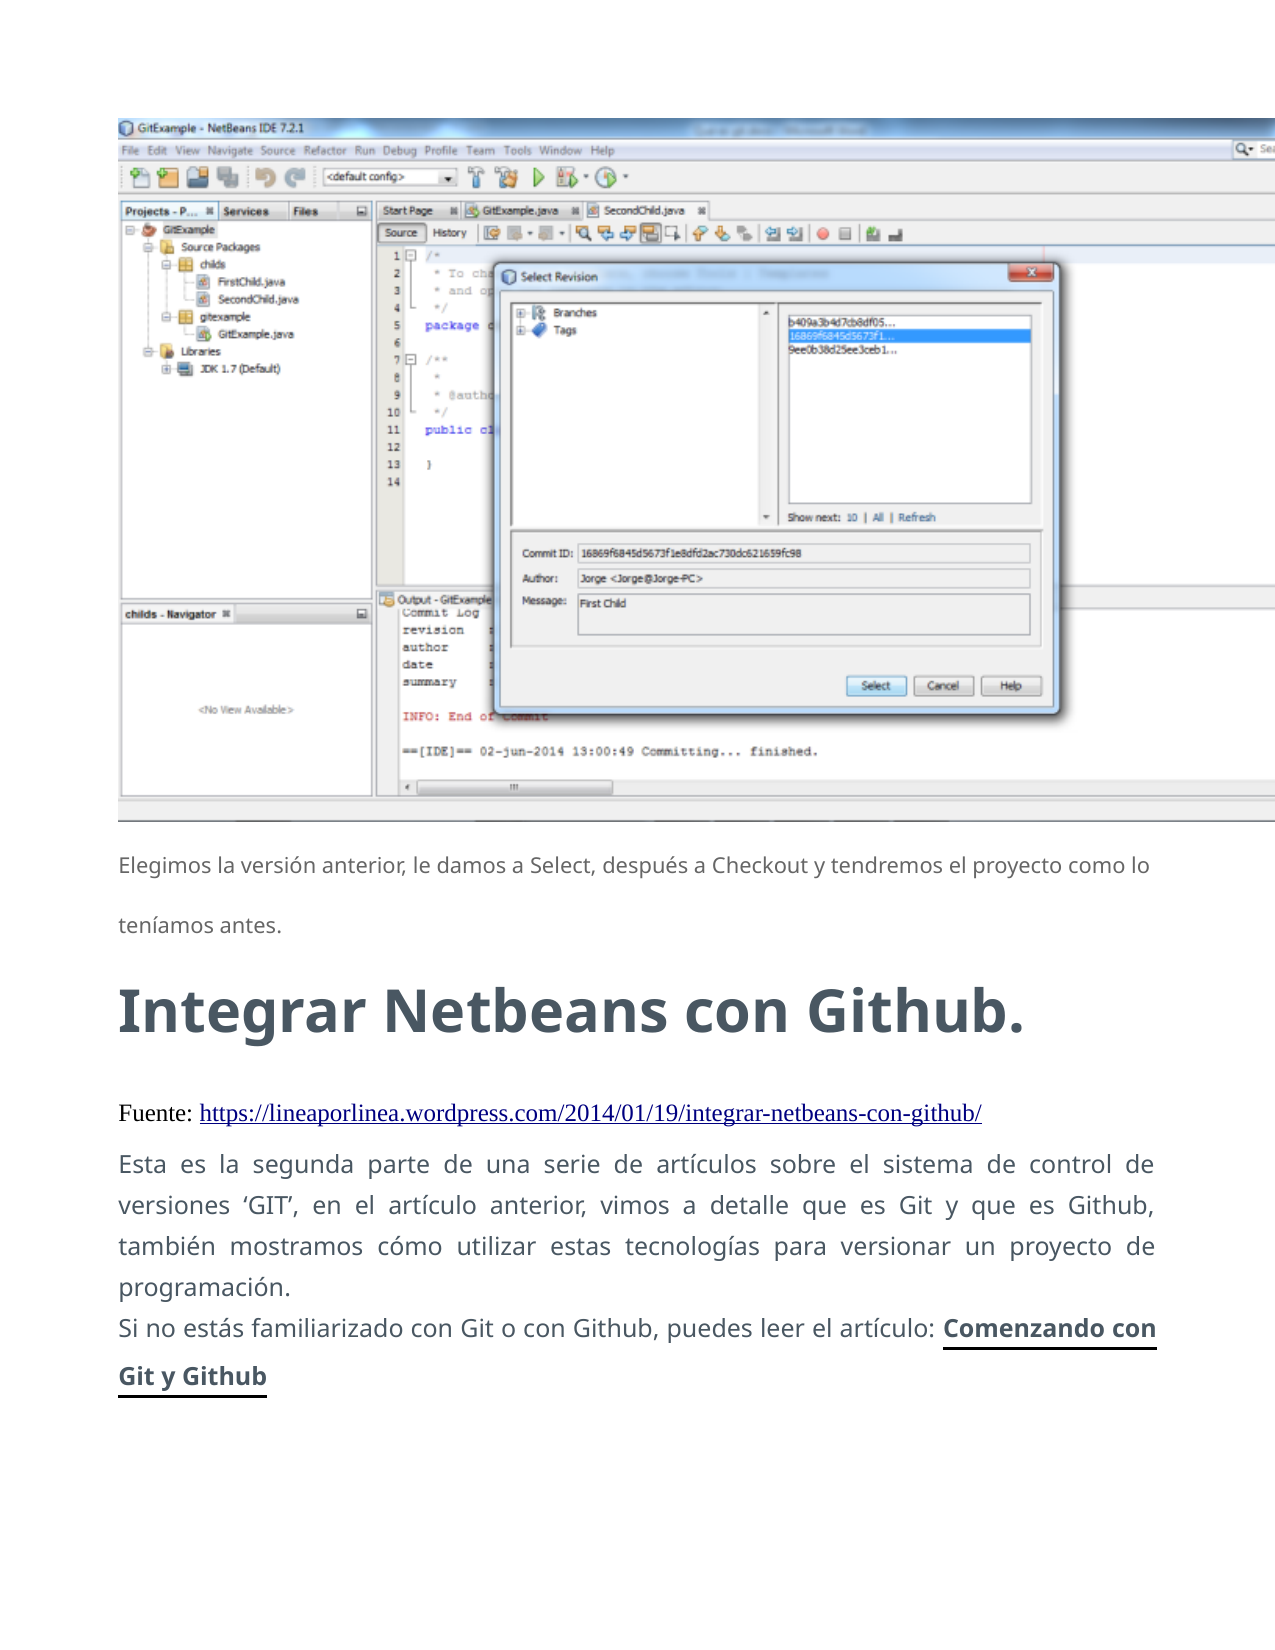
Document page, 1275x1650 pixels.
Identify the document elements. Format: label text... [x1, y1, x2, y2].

text Fuente: https://lineaporlinea.wordpress.com/2014/01/19/integrar-netbeans-con-github/ [118, 1098, 1157, 1127]
text Si no estás familiarizado con Git o con Github, puedes leer el artículo: Comenzando con Git y Github [118, 1310, 1157, 1398]
picture [118, 118, 1275, 822]
subtitle Integrar Netbeans con Github. [118, 969, 1157, 1050]
text Esta es la segunda parte de una serie de artículos sobre el sistema de control de versiones ‘GIT’, en el artículo anterior, vimos a detalle que es Git y que es Github, también mostramos cómo utilizar estas tecnologías para versionar un proyecto de programación. [118, 1147, 1157, 1303]
text Elegimos la versión anterior, le damos a Select, después a Checkout y tendremos el proyecto como lo teníamos antes. [118, 850, 1157, 940]
